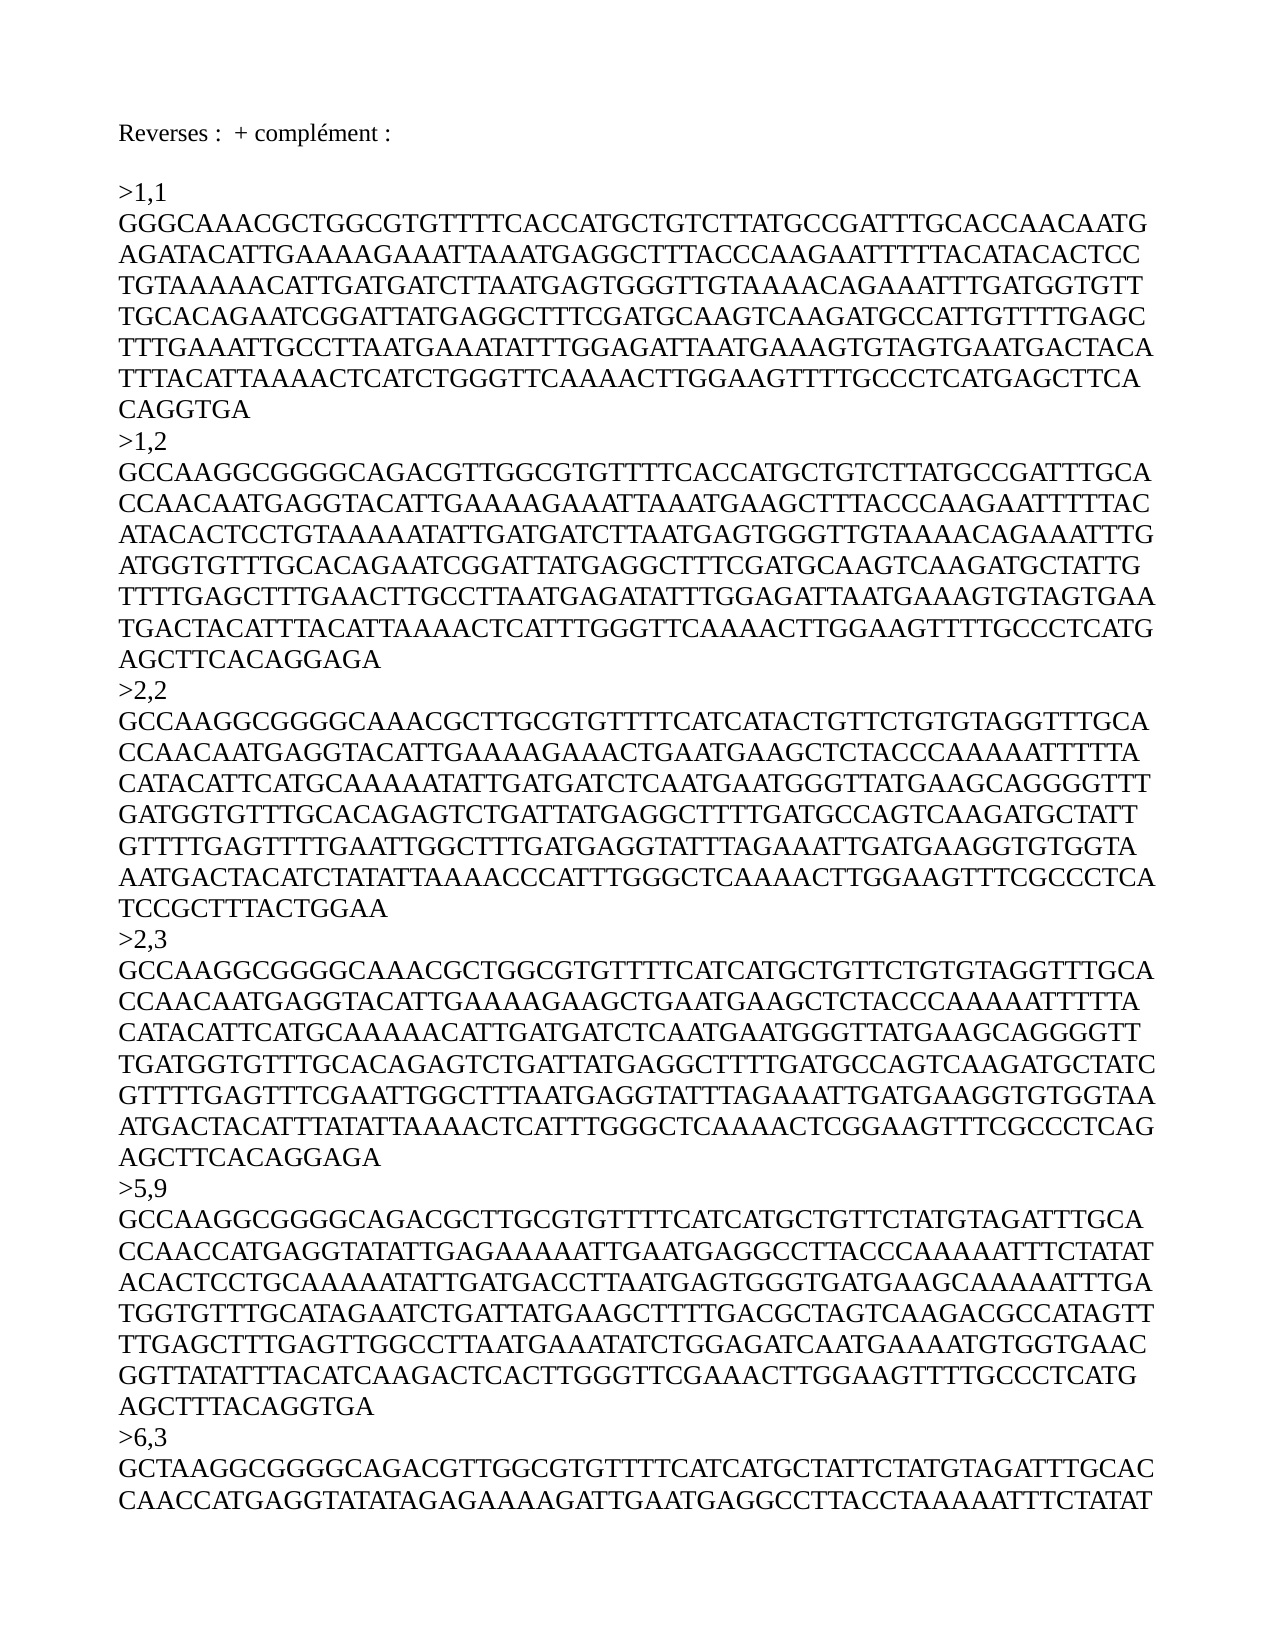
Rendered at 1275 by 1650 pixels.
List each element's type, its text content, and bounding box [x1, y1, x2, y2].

text >2,2 [118, 674, 1157, 705]
text >5,9 [118, 1172, 1157, 1203]
text GCCAAGGCGGGGCAAACGCTGGCGTGTTTTCATCATGCTGTTCTGTGTAGGTTTGCACCAACAATGAGGTACATTGAAAAGAAGCTGAATGAAGCTCTACCCAAAAATTTTTACATACATTCATGCAAAAACATTGATGATCTCAATGAATGGGTTATGAAGCAGGGGTTTGATGGTGTTTGCACAGAGTCTGATTATGAGGCTTTTGATGCCAGTCAAGATGCTATCGTTTTGAGTTTCGAATTGGCTTTAATGAGGTATTTAGAAATTGATGAAGGTGTGGTAAATGACTACATTTATATTAAAACTCATTTGGGCTCAAAACTCGGAAGTTTCGCCCTCAGAGCTTCACAGGAGA [118, 954, 1157, 1172]
text >2,3 [118, 923, 1157, 954]
text Reverses : + complément : [118, 118, 1157, 147]
text GGGCAAACGCTGGCGTGTTTTCACCATGCTGTCTTATGCCGATTTGCACCAACAATGAGATACATTGAAAAGAAATTAAATGAGGCTTTACCCAAGAATTTTTACATACACTCCTGTAAAAACATTGATGATCTTAATGAGTGGGTTGTAAAACAGAAATTTGATGGTGTTTGCACAGAATCGGATTATGAGGCTTTCGATGCAAGTCAAGATGCCATTGTTTTGAGCTTTGAAATTGCCTTAATGAAATATTTGGAGATTAATGAAAGTGTAGTGAATGACTACATTTACATTAAAACTCATCTGGGTTCAAAACTTGGAAGTTTTGCCCTCATGAGCTTCACAGGTGA [118, 207, 1157, 425]
text GCTAAGGCGGGGCAGACGTTGGCGTGTTTTCATCATGCTATTCTATGTAGATTTGCACCAACCATGAGGTATATAGAGAAAAGATTGAATGAGGCCTTACCTAAAAATTTCTATAT [118, 1453, 1157, 1515]
text >1,1 [118, 176, 1157, 207]
text GCCAAGGCGGGGCAGACGCTTGCGTGTTTTCATCATGCTGTTCTATGTAGATTTGCACCAACCATGAGGTATATTGAGAAAAATTGAATGAGGCCTTACCCAAAAATTTCTATATACACTCCTGCAAAAATATTGATGACCTTAATGAGTGGGTGATGAAGCAAAAATTTGATGGTGTTTGCATAGAATCTGATTATGAAGCTTTTGACGCTAGTCAAGACGCCATAGTTTTGAGCTTTGAGTTGGCCTTAATGAAATATCTGGAGATCAATGAAAATGTGGTGAACGGTTATATTTACATCAAGACTCACTTGGGTTCGAAACTTGGAAGTTTTGCCCTCATGAGCTTTACAGGTGA [118, 1203, 1157, 1421]
text GCCAAGGCGGGGCAAACGCTTGCGTGTTTTCATCATACTGTTCTGTGTAGGTTTGCACCAACAATGAGGTACATTGAAAAGAAACTGAATGAAGCTCTACCCAAAAATTTTTACATACATTCATGCAAAAATATTGATGATCTCAATGAATGGGTTATGAAGCAGGGGTTTGATGGTGTTTGCACAGAGTCTGATTATGAGGCTTTTGATGCCAGTCAAGATGCTATTGTTTTGAGTTTTGAATTGGCTTTGATGAGGTATTTAGAAATTGATGAAGGTGTGGTAAATGACTACATCTATATTAAAACCCATTTGGGCTCAAAACTTGGAAGTTTCGCCCTCATCCGCTTTACTGGAA [118, 705, 1157, 923]
text >1,2 [118, 425, 1157, 456]
text GCCAAGGCGGGGCAGACGTTGGCGTGTTTTCACCATGCTGTCTTATGCCGATTTGCACCAACAATGAGGTACATTGAAAAGAAATTAAATGAAGCTTTACCCAAGAATTTTTACATACACTCCTGTAAAAATATTGATGATCTTAATGAGTGGGTTGTAAAACAGAAATTTGATGGTGTTTGCACAGAATCGGATTATGAGGCTTTCGATGCAAGTCAAGATGCTATTGTTTTGAGCTTTGAACTTGCCTTAATGAGATATTTGGAGATTAATGAAAGTGTAGTGAATGACTACATTTACATTAAAACTCATTTGGGTTCAAAACTTGGAAGTTTTGCCCTCATGAGCTTCACAGGAGA [118, 456, 1157, 674]
text >6,3 [118, 1421, 1157, 1453]
